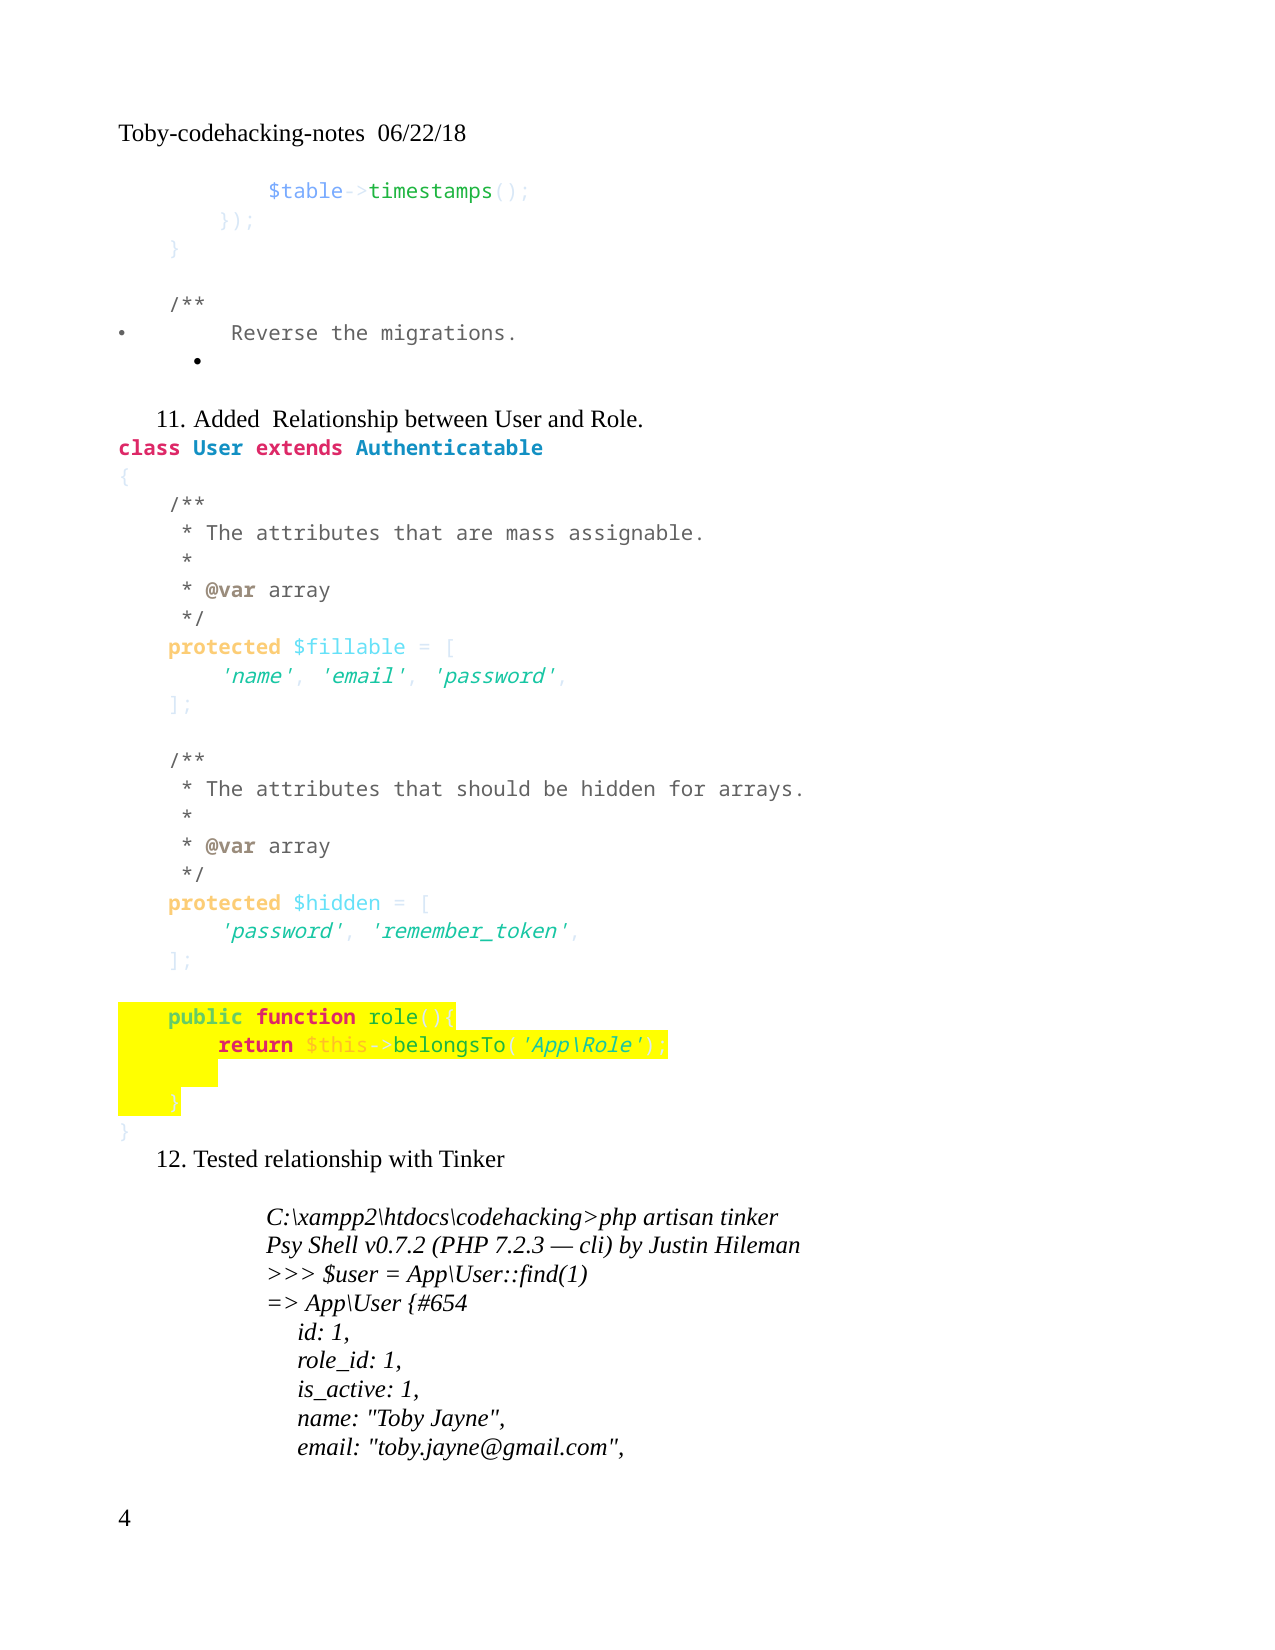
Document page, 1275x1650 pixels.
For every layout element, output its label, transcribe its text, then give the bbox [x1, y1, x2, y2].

text /** [118, 746, 1157, 774]
text /** [118, 290, 1157, 318]
text { [118, 462, 1157, 490]
text >>> $user = App\User::find(1) [118, 1259, 1157, 1288]
text $table->timestamps(); [118, 176, 1157, 205]
text } [118, 1116, 1157, 1144]
text => App\User {#654 [118, 1288, 1157, 1317]
text ]; [118, 945, 1157, 973]
text return $this->belongsTo('App\Role'); [118, 1030, 1157, 1059]
text email: "toby.jayne@gmail.com", [118, 1432, 1157, 1460]
text * The attributes that are mass assignable. [118, 518, 1157, 547]
list Added Relationship between User and Role. [156, 404, 1157, 433]
text }); [118, 205, 1157, 233]
text protected $hidden = [ [118, 888, 1157, 917]
text Psy Shell v0.7.2 (PHP 7.2.3 — cli) by Justin Hileman [118, 1230, 1157, 1259]
text protected $fillable = [ [118, 632, 1157, 661]
text } [118, 1087, 1157, 1116]
text 'name', 'email', 'password', [118, 661, 1157, 689]
text public function role(){ [118, 1002, 1157, 1030]
text class User extends Authenticatable [118, 433, 1157, 462]
text * [118, 803, 1157, 831]
text * @var array [118, 831, 1157, 860]
text */ [118, 604, 1157, 632]
text * [118, 547, 1157, 575]
text id: 1, [118, 1317, 1157, 1345]
text name: "Toby Jayne", [118, 1403, 1157, 1432]
text C:\xampp2\htdocs\codehacking>php artisan tinker [118, 1202, 1157, 1230]
list Tested relationship with Tinker [156, 1144, 1157, 1173]
text } [118, 233, 1157, 262]
text is_active: 1, [118, 1374, 1157, 1403]
text ]; [118, 689, 1157, 718]
text 'password', 'remember_token', [118, 917, 1157, 945]
text role_id: 1, [118, 1345, 1157, 1374]
text /** [118, 490, 1157, 518]
list Reverse the migrations. [118, 318, 1157, 347]
text */ [118, 860, 1157, 888]
text * @var array [118, 575, 1157, 604]
text * The attributes that should be hidden for arrays. [118, 774, 1157, 803]
